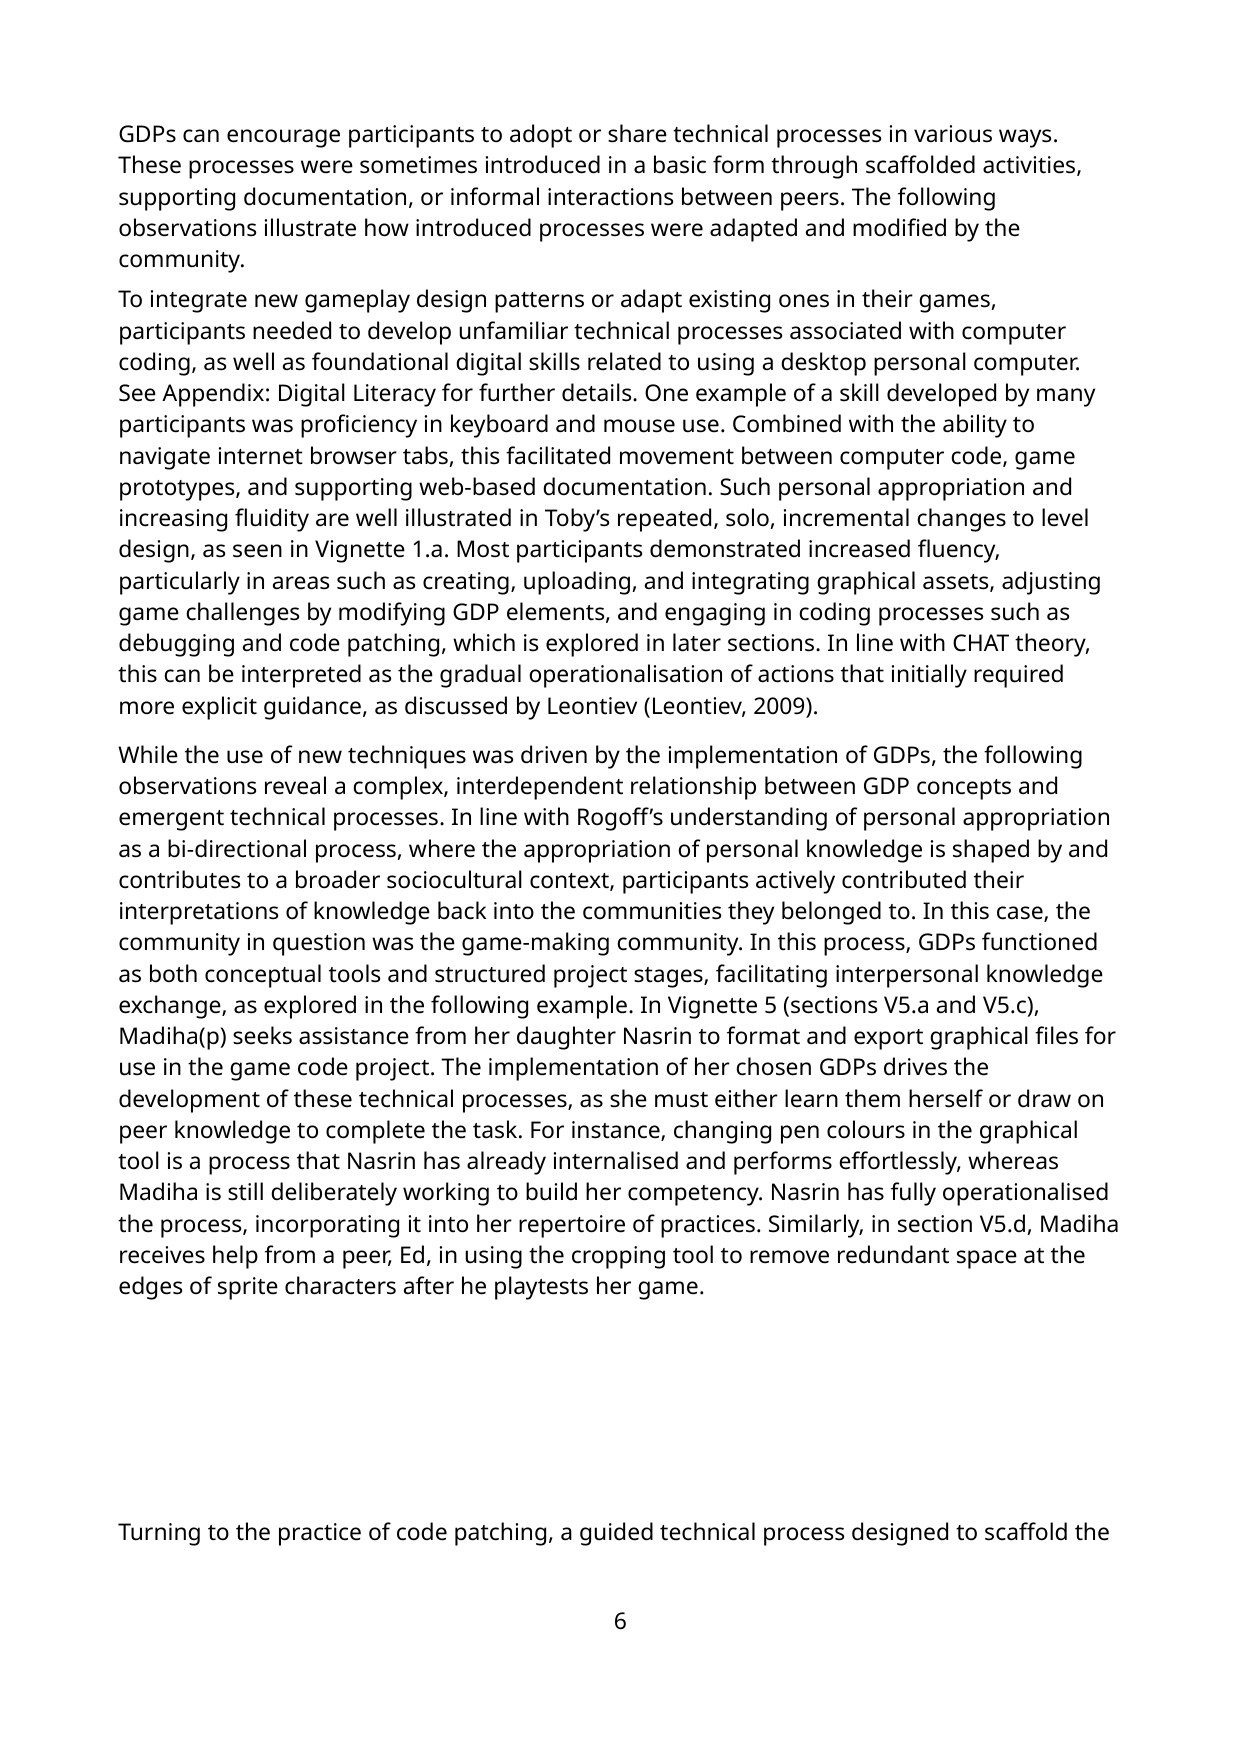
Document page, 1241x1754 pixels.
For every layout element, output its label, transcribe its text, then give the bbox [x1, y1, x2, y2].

text While the use of new techniques was driven by the implementation of GDPs, the following observations reveal a complex, interdependent relationship between GDP concepts and emergent technical processes. In line with Rogoff’s understanding of personal appropriation as a bi-directional process, where the appropriation of personal knowledge is shaped by and contributes to a broader sociocultural context, participants actively contributed their interpretations of knowledge back into the communities they belonged to. In this case, the community in question was the game-making community. In this process, GDPs functioned as both conceptual tools and structured project stages, facilitating interpersonal knowledge exchange, as explored in the following example. In Vignette 5 (sections V5.a and V5.c), Madiha(p) seeks assistance from her daughter Nasrin to format and export graphical files for use in the game code project. The implementation of her chosen GDPs drives the development of these technical processes, as she must either learn them herself or draw on peer knowledge to complete the task. For instance, changing pen colours in the graphical tool is a process that Nasrin has already internalised and performs effortlessly, whereas Madiha is still deliberately working to build her competency. Nasrin has fully operationalised the process, incorporating it into her repertoire of practices. Similarly, in section V5.d, Madiha receives help from a peer, Ed, in using the cropping tool to remove redundant space at the edges of sprite characters after he playtests her game. [118, 739, 1122, 1301]
text To integrate new gameplay design patterns or adapt existing ones in their games, participants needed to develop unfamiliar technical processes associated with computer coding, as well as foundational digital skills related to using a desktop personal computer. See Appendix: Digital Literacy for further details. One example of a skill developed by many participants was proficiency in keyboard and mouse use. Combined with the ability to navigate internet browser tabs, this facilitated movement between computer code, game prototypes, and supporting web-based documentation. Such personal appropriation and increasing fluidity are well illustrated in Toby’s repeated, solo, incremental changes to level design, as seen in Vignette 1.a. Most participants demonstrated increased fluency, particularly in areas such as creating, uploading, and integrating graphical assets, adjusting game challenges by modifying GDP elements, and engaging in coding processes such as debugging and code patching, which is explored in later sections. In line with CHAT theory, this can be interpreted as the gradual operationalisation of actions that initially required more explicit guidance, as discussed by Leontiev (Leontiev, 2009). [118, 283, 1122, 721]
text Turning to the practice of code patching, a guided technical process designed to scaffold the [118, 1516, 1122, 1547]
text GDPs can encourage participants to adopt or share technical processes in various ways. These processes were sometimes introduced in a basic form through scaffolded activities, supporting documentation, or informal interactions between peers. The following observations illustrate how introduced processes were adapted and modified by the community. [118, 118, 1122, 274]
